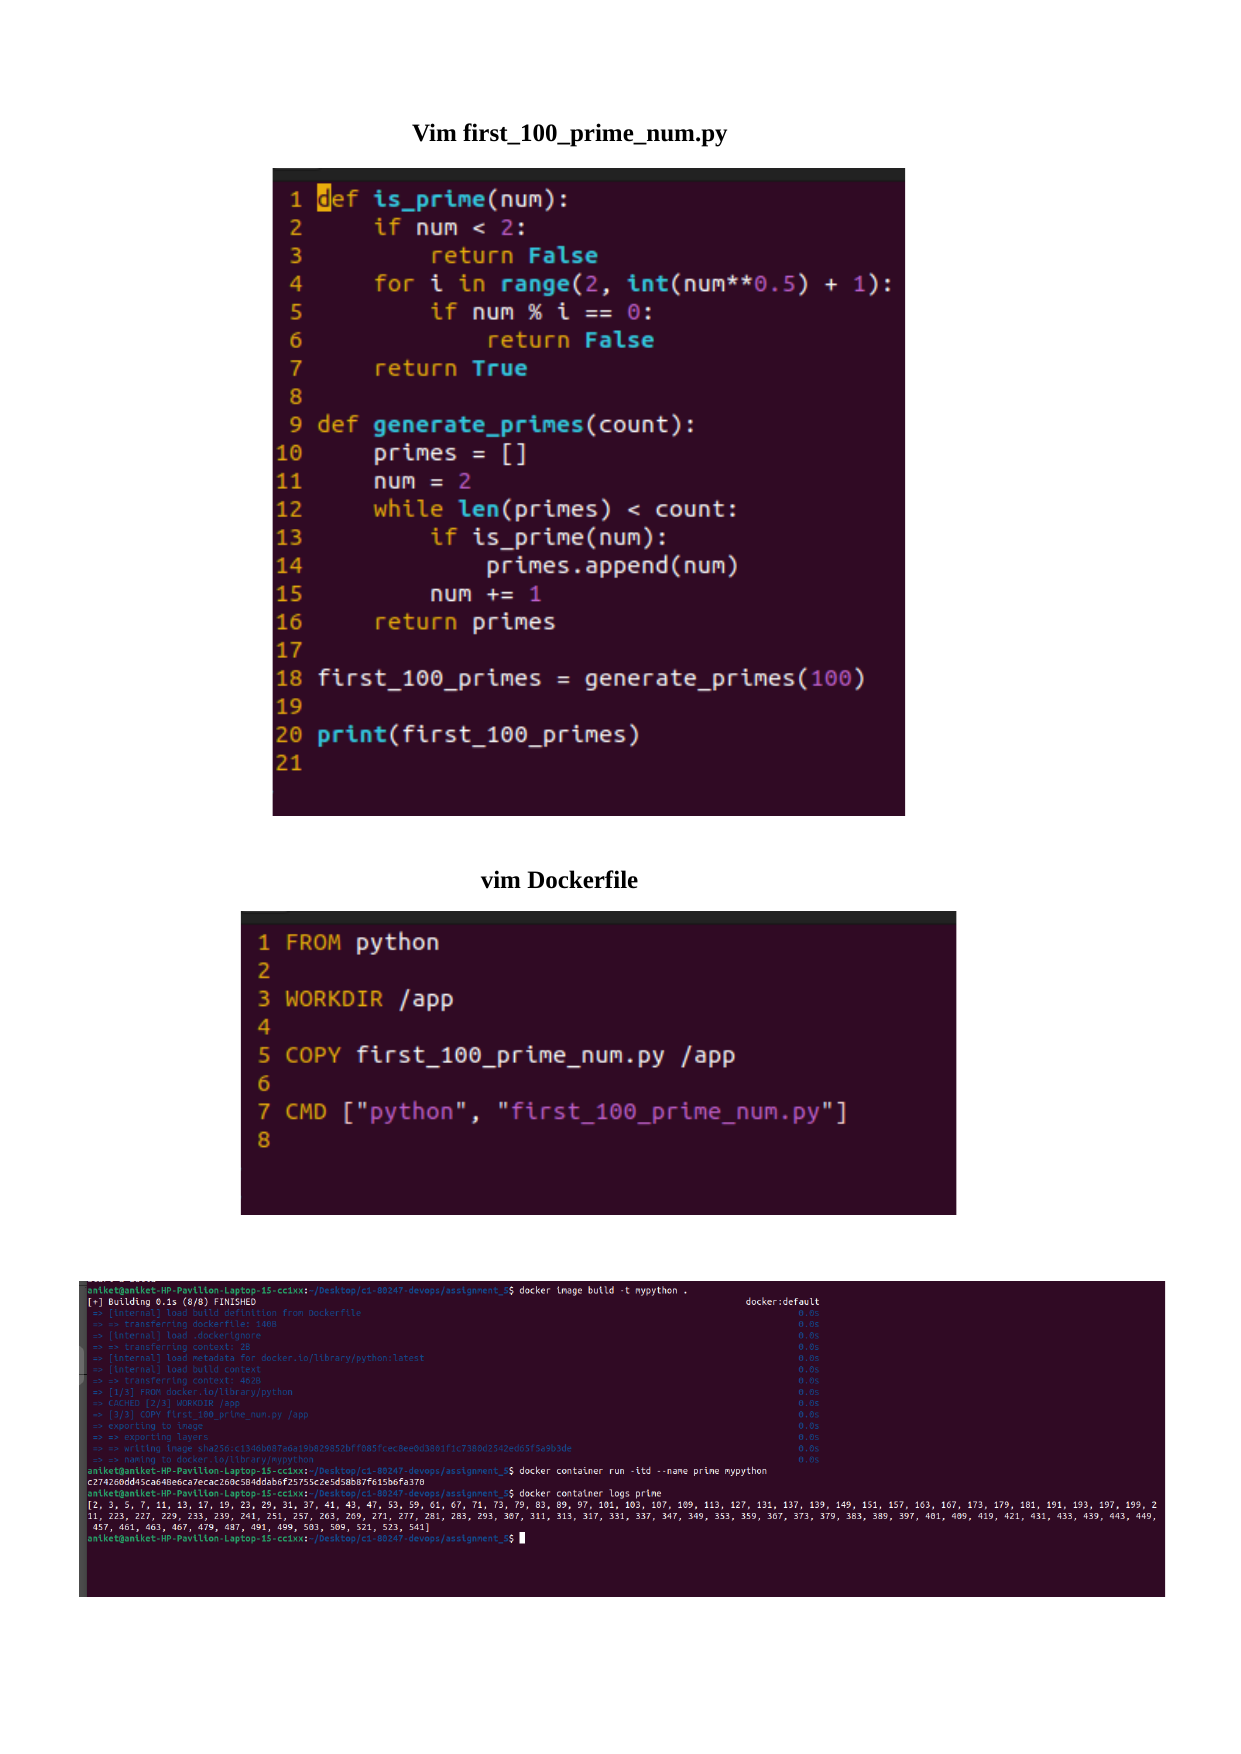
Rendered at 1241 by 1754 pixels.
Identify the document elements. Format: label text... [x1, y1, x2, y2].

picture [79, 1281, 1166, 1597]
picture [272, 168, 906, 816]
text Vim first_100_prime_num.py [118, 118, 1122, 147]
text vim Dockerfile [118, 866, 1122, 894]
picture [240, 911, 957, 1215]
